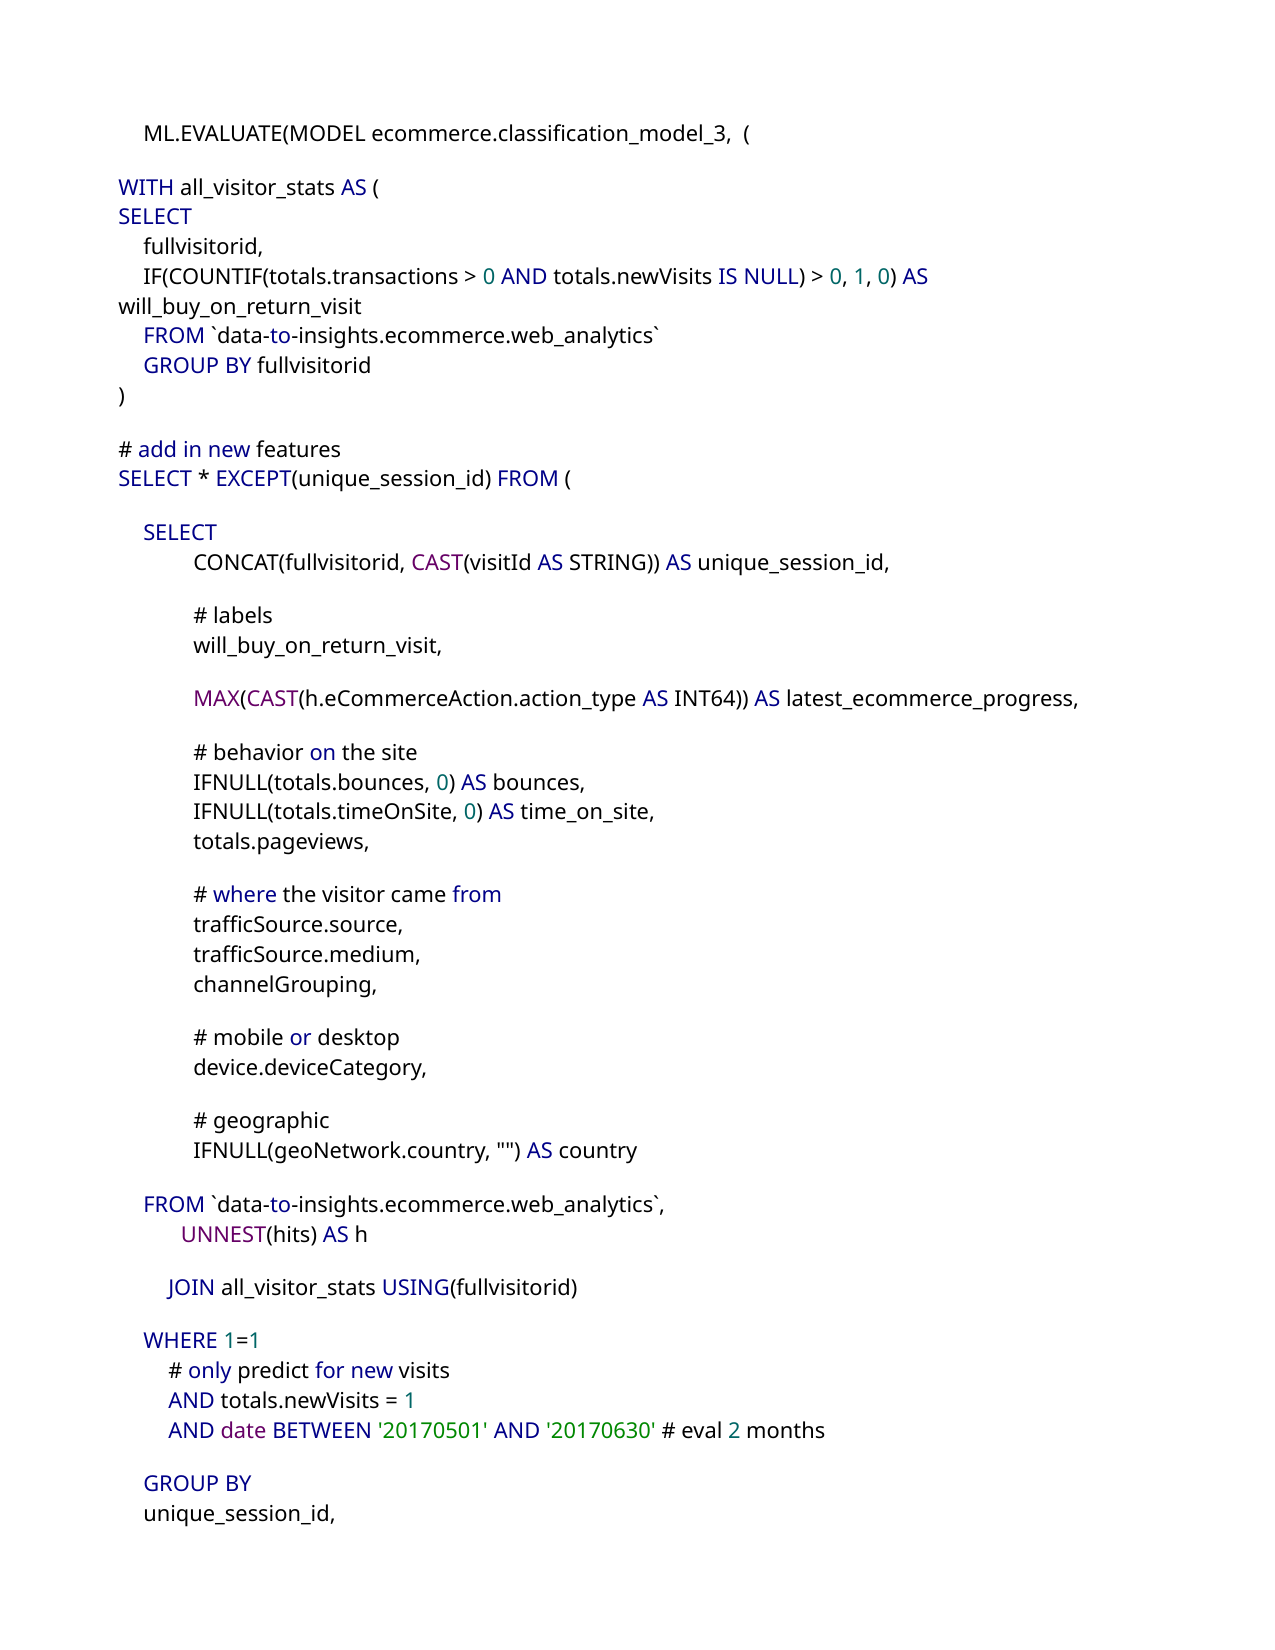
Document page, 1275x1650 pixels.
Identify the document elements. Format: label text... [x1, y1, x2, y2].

text # behavior on the site [118, 737, 1157, 766]
text fullvisitorid, [118, 231, 1157, 261]
text UNNEST(hits) AS h [118, 1218, 1157, 1248]
text IFNULL(geoNetwork.country, "") AS country [118, 1135, 1157, 1165]
text channelGrouping, [118, 969, 1157, 999]
text # add in new features [118, 433, 1157, 463]
text MAX(CAST(h.eCommerceAction.action_type AS INT64)) AS latest_ecommerce_progress, [118, 683, 1157, 713]
text CONCAT(fullvisitorid, CAST(visitId AS STRING)) AS unique_session_id, [118, 547, 1157, 576]
text totals.pageviews, [118, 826, 1157, 856]
text IF(COUNTIF(totals.transactions > 0 AND totals.newVisits IS NULL) > 0, 1, 0) AS will_buy_on_return_visit [118, 261, 1157, 321]
text will_buy_on_return_visit, [118, 630, 1157, 659]
text GROUP BY fullvisitorid [118, 350, 1157, 380]
text trafficSource.medium, [118, 939, 1157, 969]
text WHERE 1=1 [118, 1325, 1157, 1355]
text AND date BETWEEN '20170501' AND '20170630' # eval 2 months [118, 1415, 1157, 1444]
text SELECT [118, 201, 1157, 231]
text unique_session_id, [118, 1498, 1157, 1528]
text FROM `data-to-insights.ecommerce.web_analytics` [118, 321, 1157, 350]
text device.deviceCategory, [118, 1052, 1157, 1082]
text IFNULL(totals.bounces, 0) AS bounces, [118, 766, 1157, 796]
text SELECT [118, 517, 1157, 547]
text WITH all_visitor_stats AS ( [118, 172, 1157, 201]
text GROUP BY [118, 1468, 1157, 1498]
text SELECT * EXCEPT(unique_session_id) FROM ( [118, 463, 1157, 493]
text # where the visitor came from [118, 879, 1157, 909]
text FROM `data-to-insights.ecommerce.web_analytics`, [118, 1189, 1157, 1218]
text # labels [118, 600, 1157, 630]
text AND totals.newVisits = 1 [118, 1385, 1157, 1415]
text # only predict for new visits [118, 1355, 1157, 1385]
text IFNULL(totals.timeOnSite, 0) AS time_on_site, [118, 796, 1157, 826]
text ML.EVALUATE(MODEL ecommerce.classification_model_3, ( [118, 118, 1157, 148]
text # geographic [118, 1106, 1157, 1135]
text # mobile or desktop [118, 1022, 1157, 1052]
text JOIN all_visitor_stats USING(fullvisitorid) [118, 1272, 1157, 1302]
text trafficSource.source, [118, 909, 1157, 939]
text ) [118, 380, 1157, 410]
